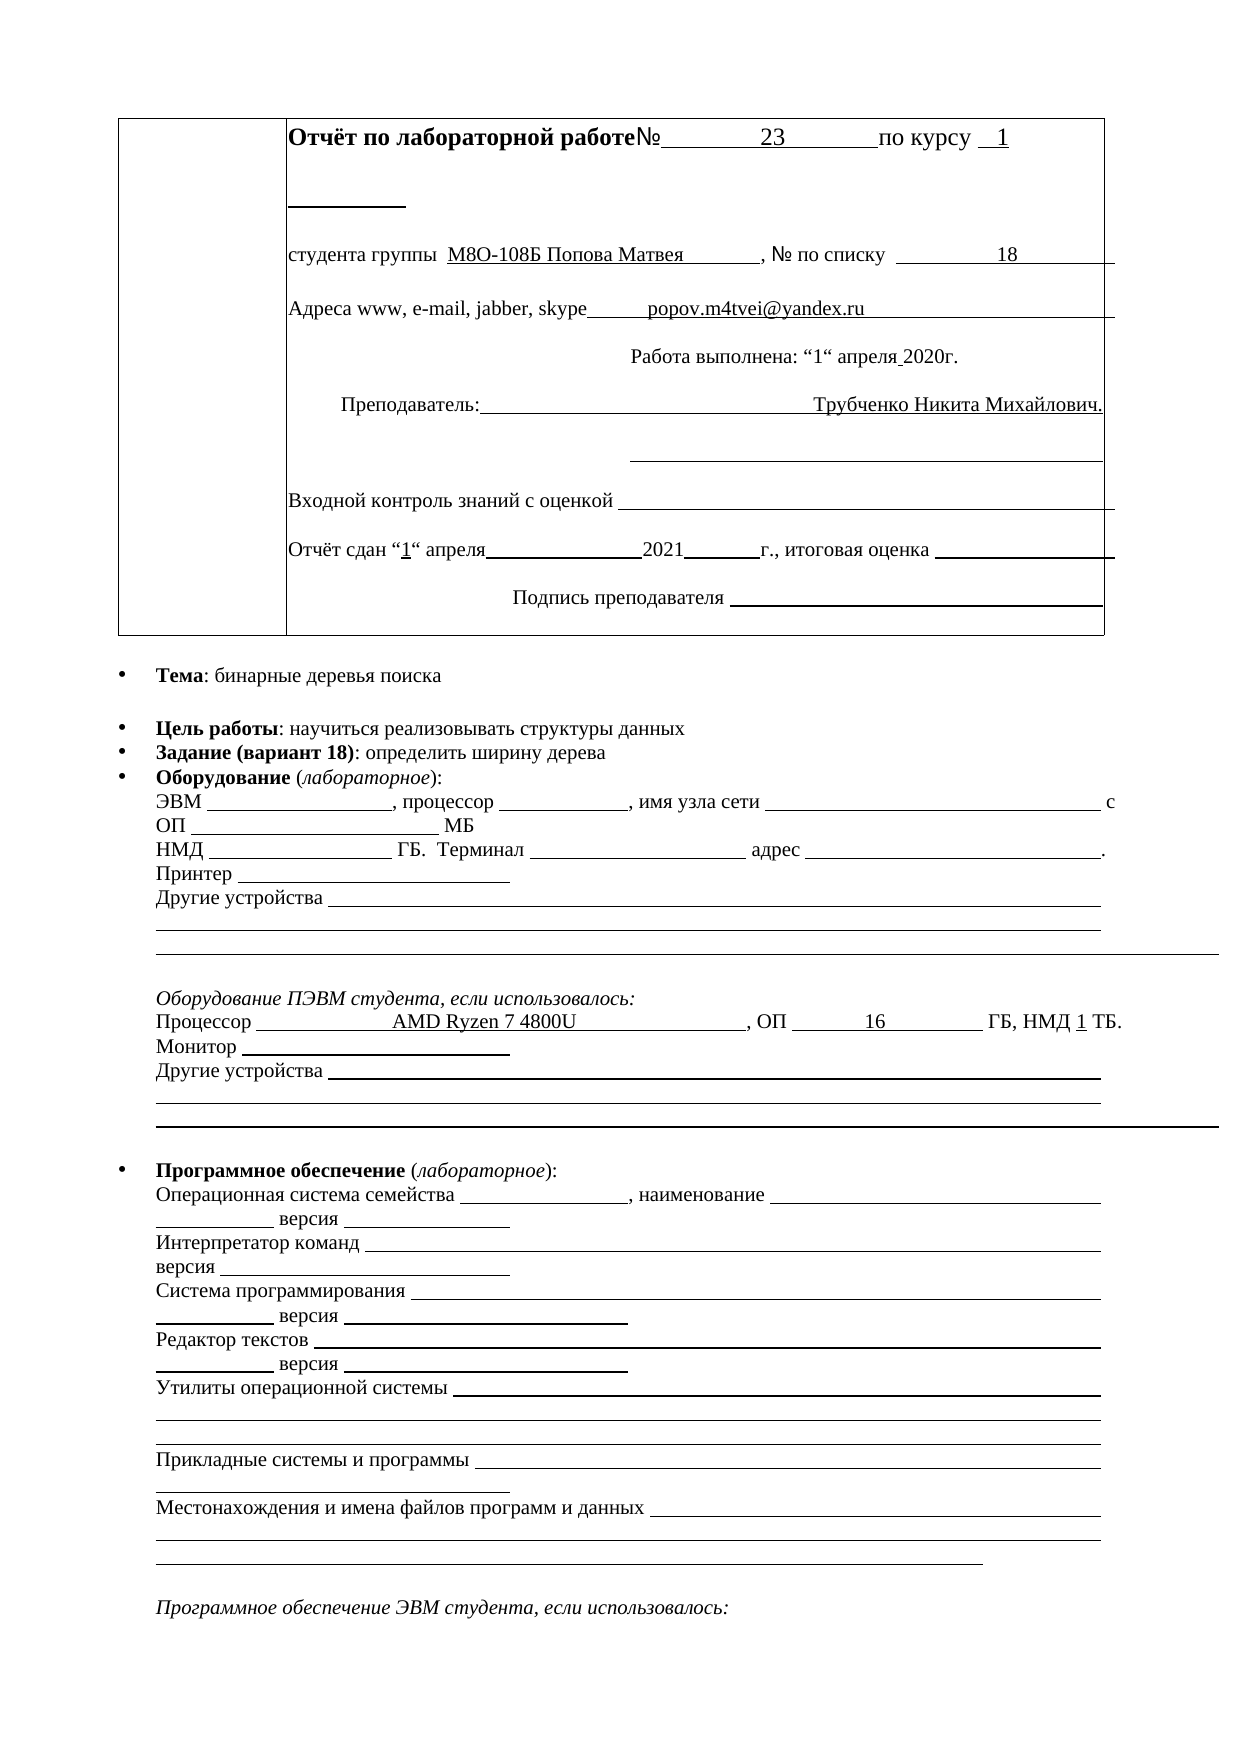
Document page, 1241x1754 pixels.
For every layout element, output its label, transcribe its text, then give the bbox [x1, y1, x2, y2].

text Другие устройства [156, 1058, 1122, 1126]
table_header Отчёт по лабораторной работе№ 23 по курсу 1 ­ студента группы М8О-108Б Попова Матвея , № по списку 18 Адреса www, e-mail, jabber, skype popov.m4tvei@yandex.ru Работа выполнена: “1“ апреля 2020г. Преподаватель: Трубченко Никита Михайлович. Входной контроль знаний с оценкой Отчёт сдан “1“ апреля 2021 г., итоговая оценка Подпись преподавателя [287, 119, 1104, 635]
text Другие устройства [156, 885, 1122, 954]
text Утилиты операционной системы [156, 1375, 1122, 1447]
table_header [119, 119, 286, 635]
list Тема: бинарные деревья поиска [118, 663, 1122, 688]
text Система программирования версия [156, 1278, 1122, 1327]
text Интерпретатор команд версия [156, 1230, 1122, 1278]
text Процессор AMD Ryzen 7 4800U , ОП 16 ГБ, НМД 1 ТБ. Монитор [156, 1009, 1122, 1058]
text Местонахождения и имена файлов программ и данных [156, 1495, 1122, 1567]
text ЭВМ , процессор , имя узла сети с ОП МБ [156, 789, 1122, 837]
list Цель работы: научиться реализовывать структуры данных [118, 716, 1122, 740]
list Задание (вариант 18): определить ширину дерева [118, 740, 1122, 764]
list Программное обеспечение (лабораторное): [118, 1158, 1122, 1182]
text Редактор текстов версия [156, 1327, 1122, 1375]
text Операционная система семейства , наименование версия [156, 1182, 1122, 1230]
text НМД ГБ. Терминал адрес . Принтер [156, 837, 1122, 885]
text Программное обеспечение ЭВМ студента, если использовалось: [156, 1595, 1122, 1619]
text Оборудование ПЭВМ студента, если использовалось: [156, 985, 1122, 1009]
list Оборудование (лабораторное): [118, 764, 1122, 789]
text Прикладные системы и программы [156, 1447, 1122, 1495]
